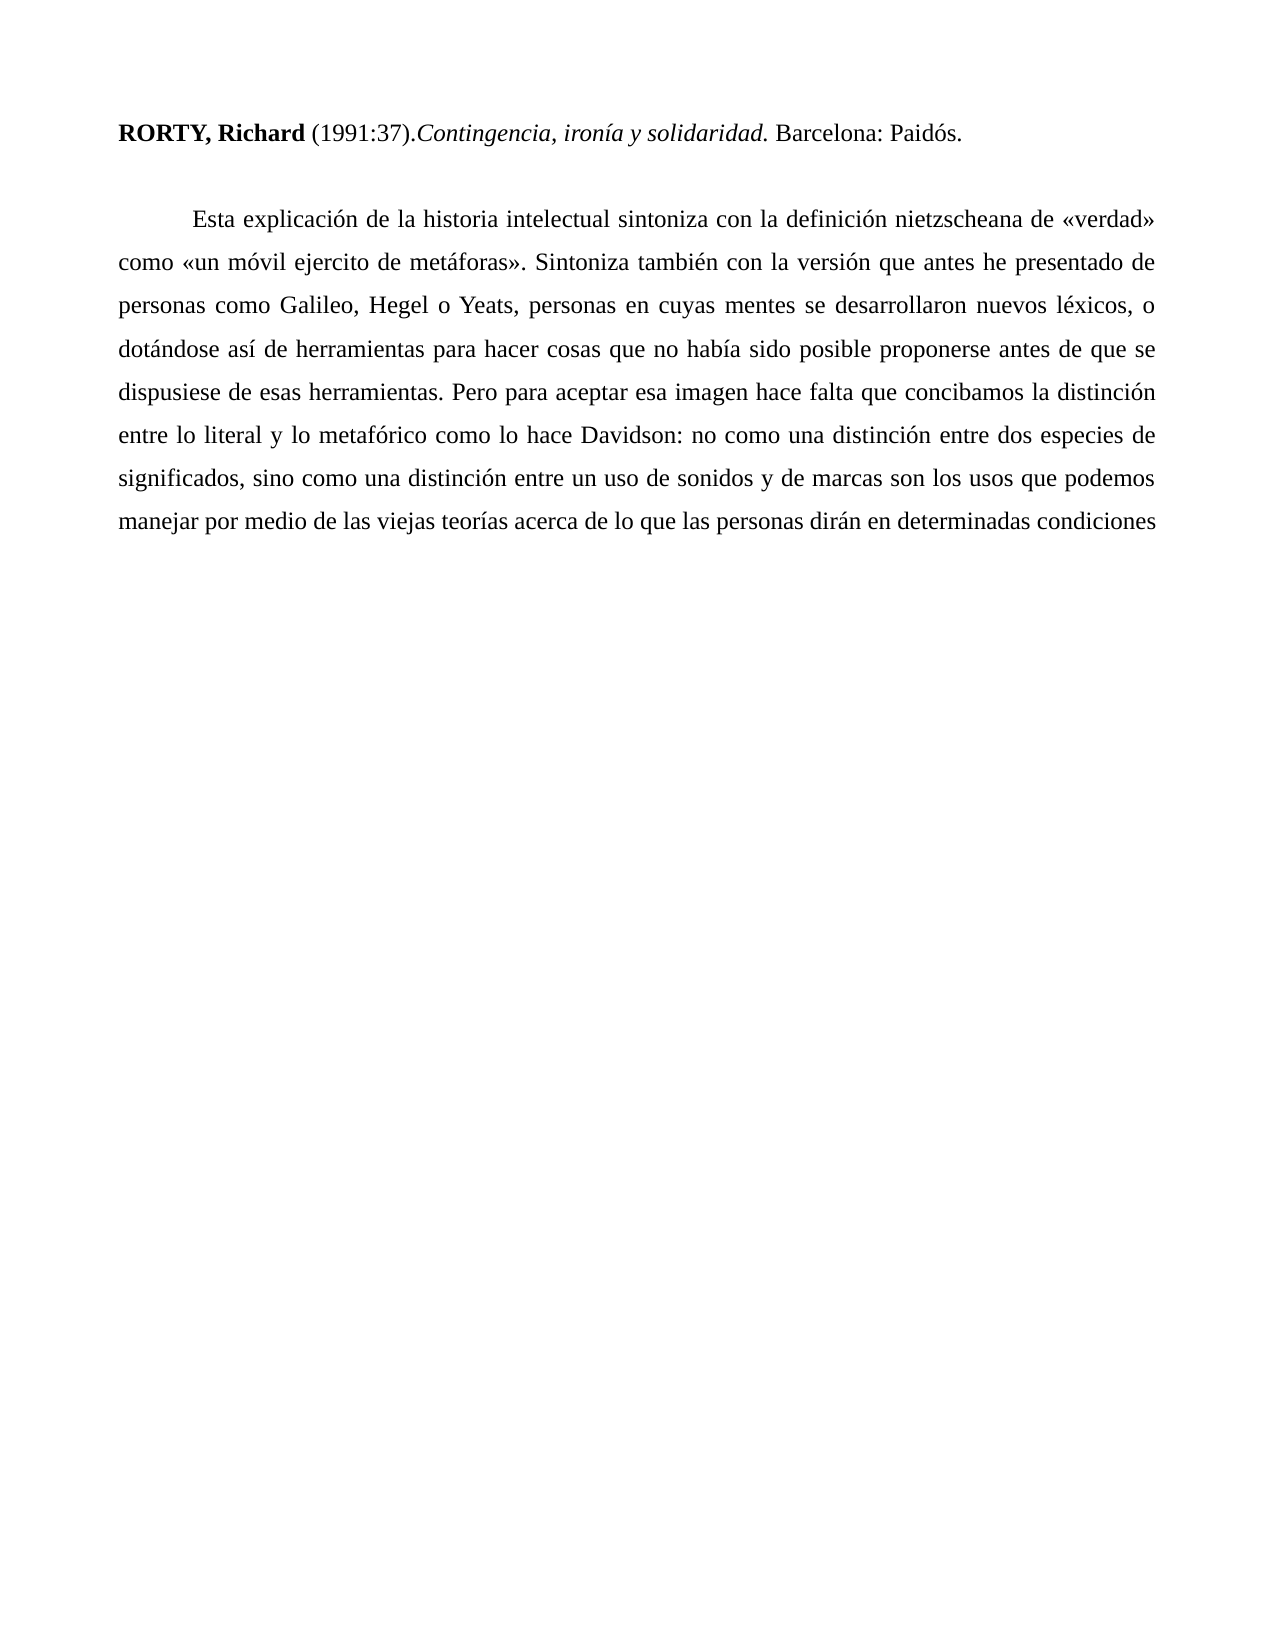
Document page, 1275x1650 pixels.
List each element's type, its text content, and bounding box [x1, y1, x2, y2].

text Esta explicación de la historia intelectual sintoniza con la definición nietzscheana de «verdad» como «un móvil ejercito de metáforas». Sintoniza también con la versión que antes he presentado de personas como Galileo, Hegel o Yeats, personas en cuyas mentes se desarrollaron nuevos léxicos, o dotándose así de herramientas para hacer cosas que no había sido posible proponerse antes de que se dispusiese de esas herramientas. Pero para aceptar esa imagen hace falta que concibamos la distinción entre lo literal y lo metafórico como lo hace Davidson: no como una distinción entre dos especies de significados, sino como una distinción entre un uso de sonidos y de marcas son los usos que podemos manejar por medio de las viejas teorías acerca de lo que las personas dirán en determinadas condiciones [118, 204, 1157, 535]
text RORTY, Richard (1991:37).Contingencia, ironía y solidaridad. Barcelona: Paidós. [118, 118, 1157, 147]
